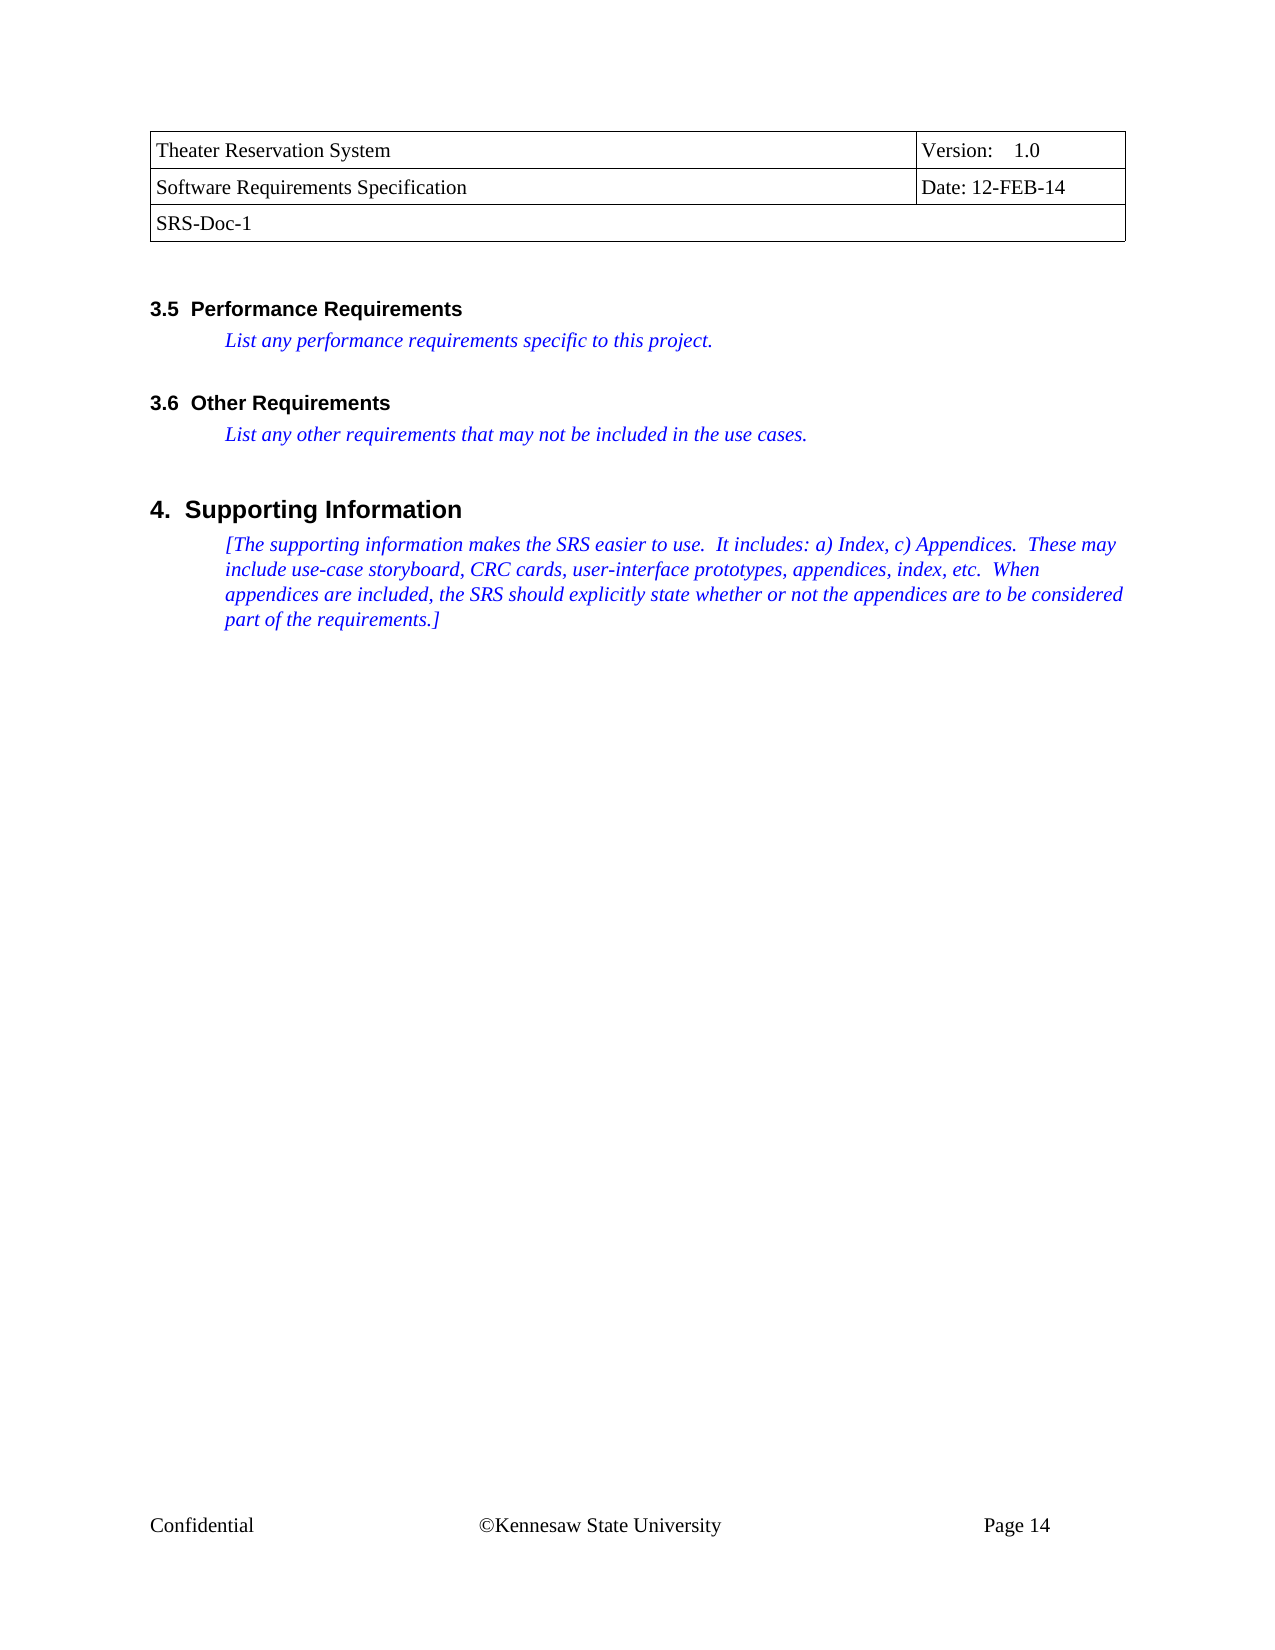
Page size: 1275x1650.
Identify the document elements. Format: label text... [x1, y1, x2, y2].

subtitle 3.5 Performance Requirements [150, 296, 1125, 321]
text List any other requirements that may not be included in the use cases. [150, 421, 1125, 446]
text [The supporting information makes the SRS easier to use. It includes: a) Index, c) Appendices. These may include use-case storyboard, CRC cards, user-interface prototypes, appendices, index, etc. When appendices are included, the SRS should explicitly state whether or not the appendices are to be considered part of the requirements.] [225, 531, 1125, 631]
subtitle 4. Supporting Information [150, 496, 1125, 524]
text List any performance requirements specific to this project. [150, 327, 1125, 352]
subtitle 3.6 Other Requirements [150, 389, 1125, 414]
